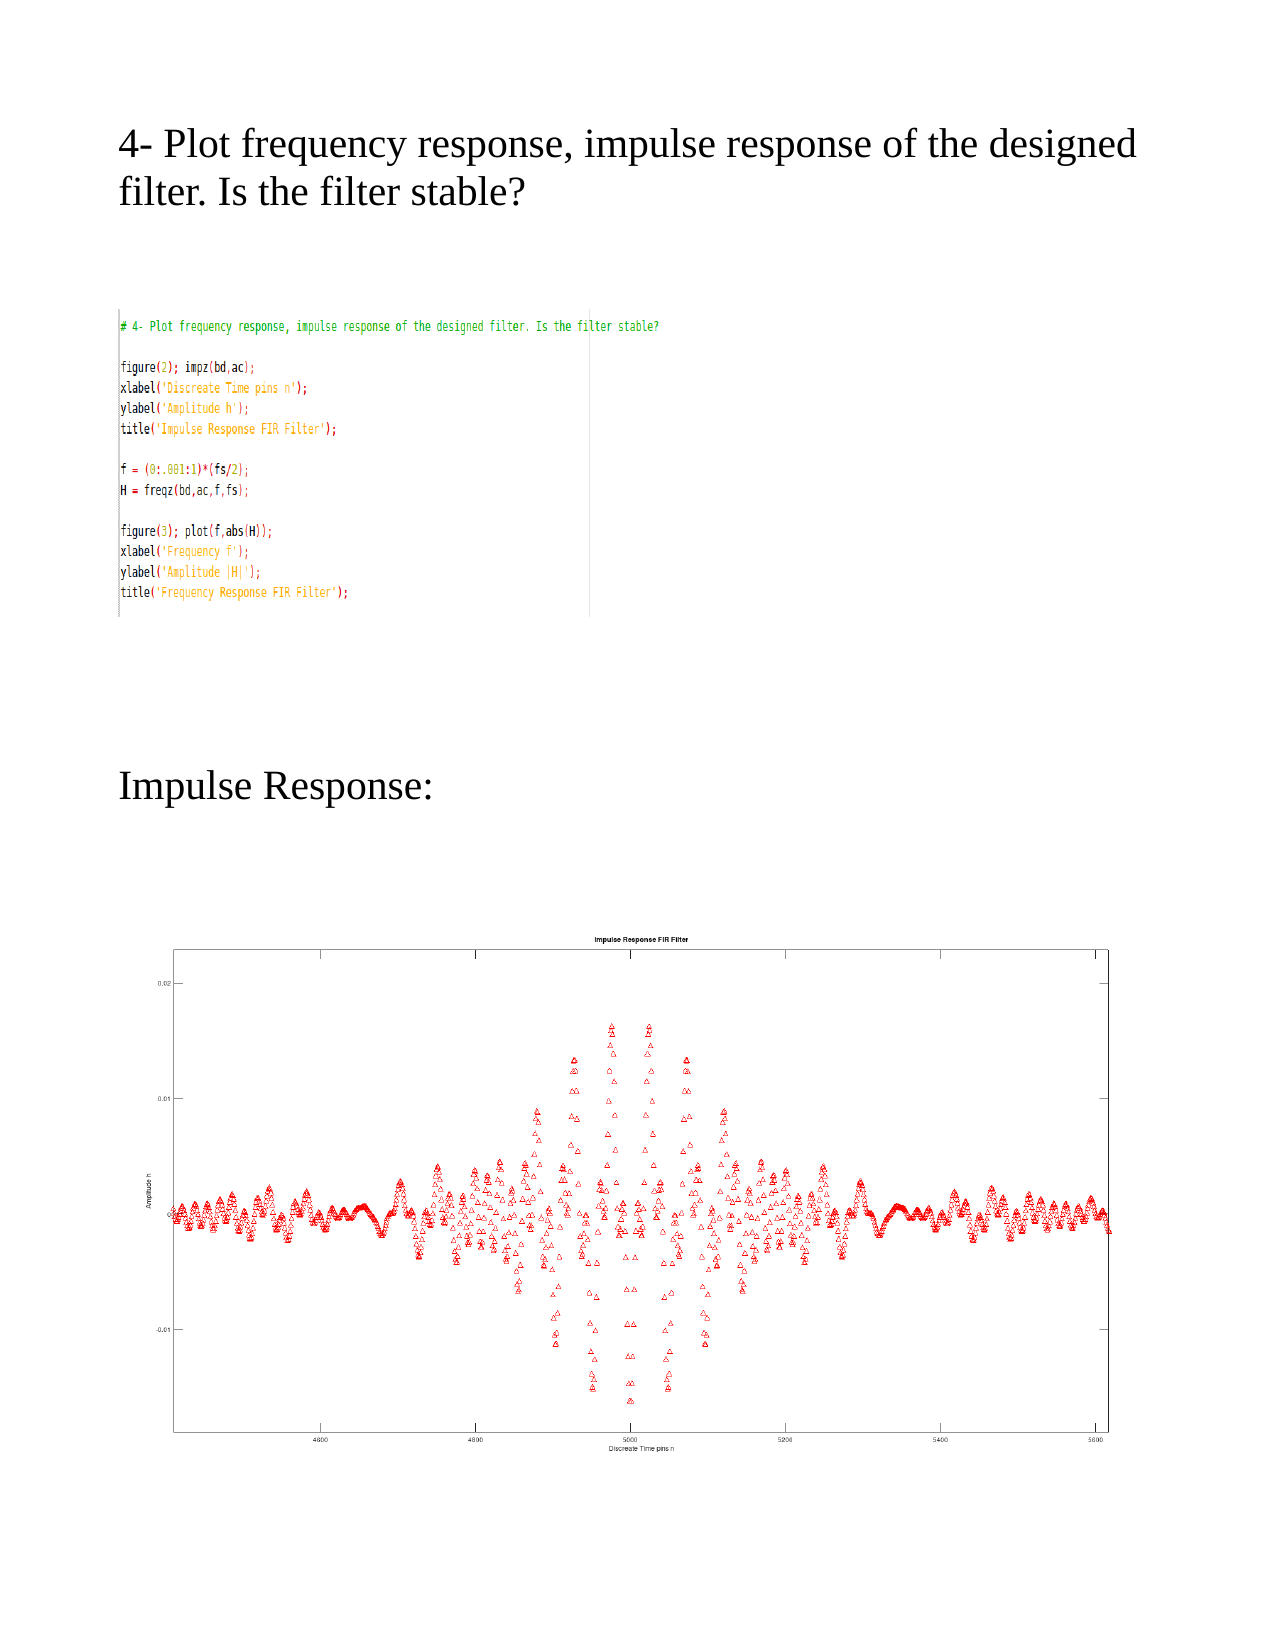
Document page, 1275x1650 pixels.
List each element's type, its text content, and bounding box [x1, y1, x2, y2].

text Impulse Response: [118, 761, 1157, 808]
text 4- Plot frequency response, impulse response of the designed filter. Is the filter stable? [118, 118, 1157, 214]
picture [128, 924, 1167, 1475]
picture [118, 309, 1157, 617]
